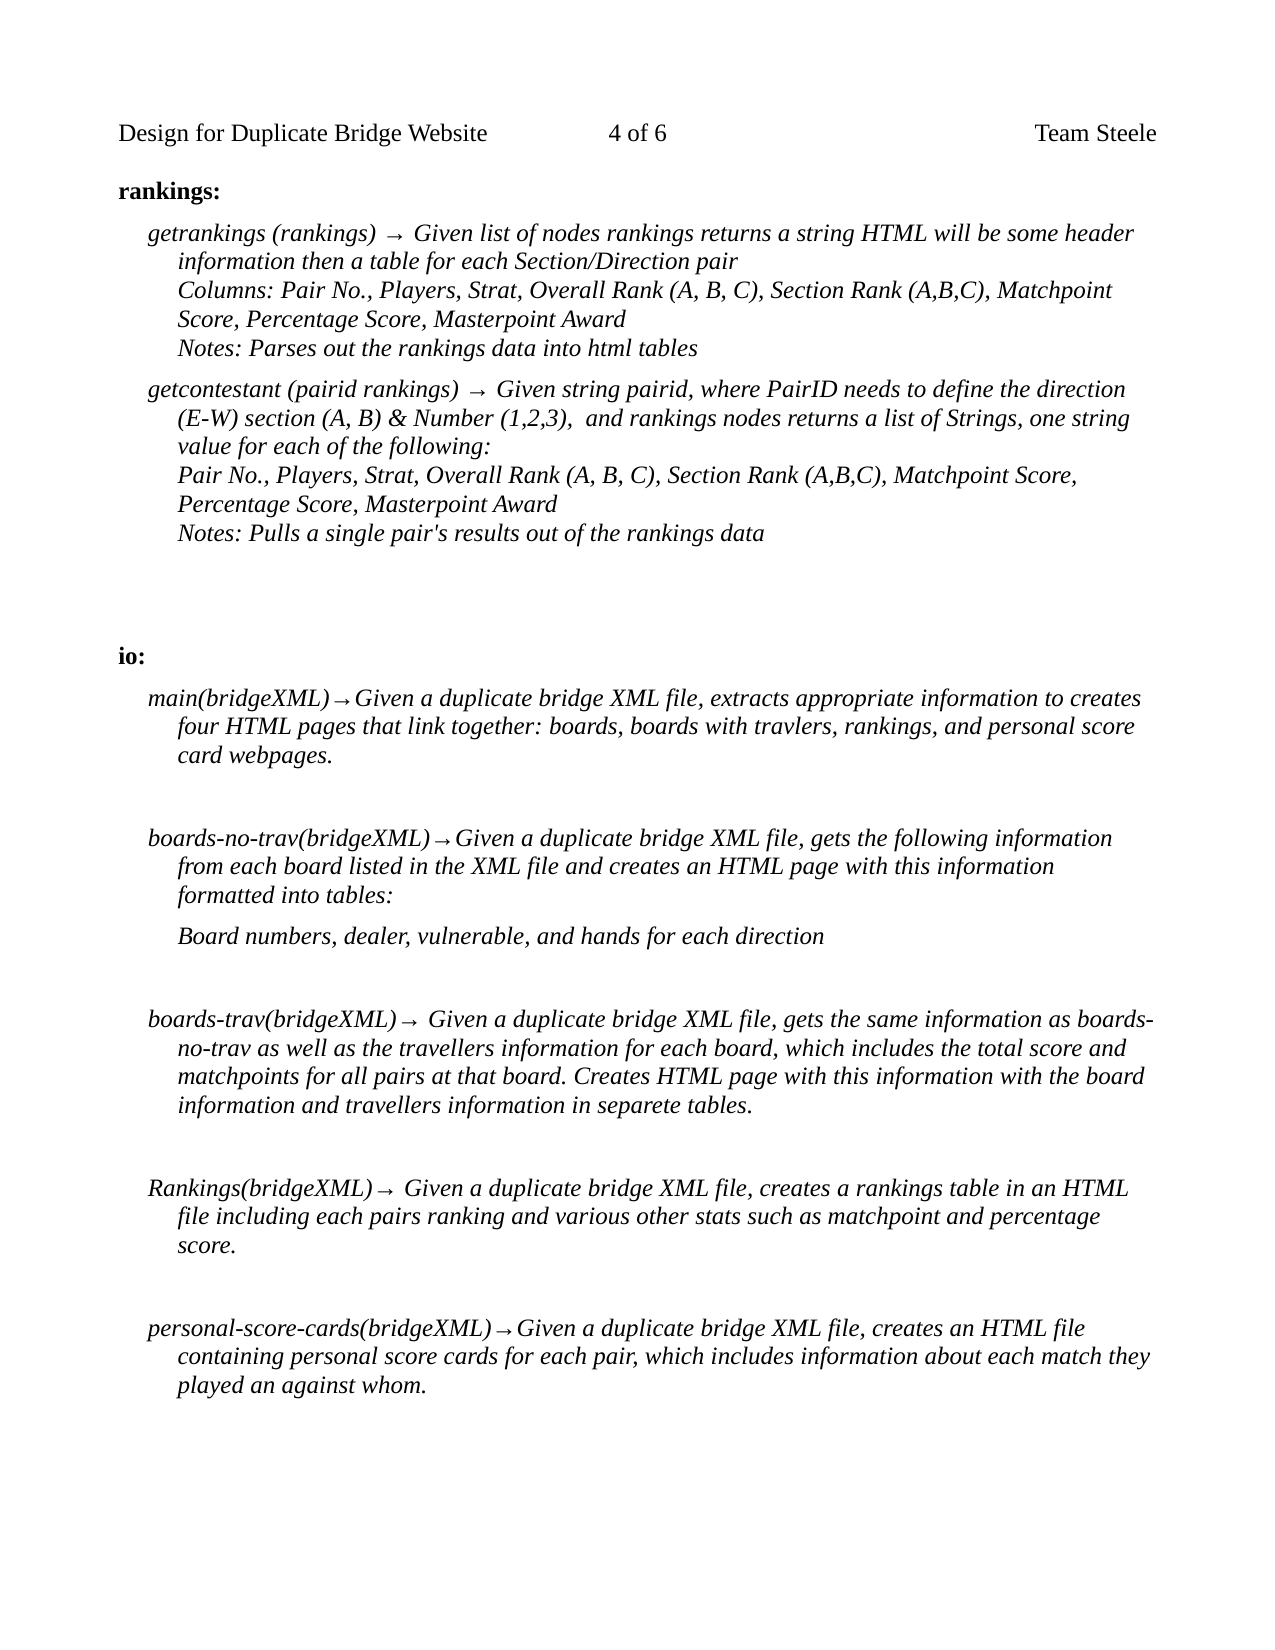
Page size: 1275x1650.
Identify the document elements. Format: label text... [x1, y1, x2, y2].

text boards-no-trav(bridgeXML)→Given a duplicate bridge XML file, gets the following information from each board listed in the XML file and creates an HTML page with this information formatted into tables: [148, 823, 1157, 909]
text rankings: [118, 176, 1157, 205]
text getcontestant (pairid rankings) → Given string pairid, where PairID needs to define the direction (E-W) section (A, B) & Number (1,2,3), and rankings nodes returns a list of Strings, one string value for each of the following: Pair No., Players, Strat, Overall Rank (A, B, C), Section Rank (A,B,C), Matchpoint Score, Percentage Score, Masterpoint Award Notes: Pulls a single pair's results out of the rankings data [148, 374, 1157, 546]
text main(bridgeXML)→Given a duplicate bridge XML file, extracts appropriate information to creates four HTML pages that link together: boards, boards with travlers, rankings, and personal score card webpages. [148, 683, 1157, 769]
text getrankings (rankings) → Given list of nodes rankings returns a string HTML will be some header information then a table for each Section/Direction pair Columns: Pair No., Players, Strat, Overall Rank (A, B, C), Section Rank (A,B,C), Matchpoint Score, Percentage Score, Masterpoint Award Notes: Parses out the rankings data into html tables [148, 218, 1157, 361]
text personal-score-cards(bridgeXML)→Given a duplicate bridge XML file, creates an HTML file containing personal score cards for each pair, which includes information about each match they played an against whom. [148, 1313, 1157, 1399]
text Board numbers, dealer, vulnerable, and hands for each direction [148, 921, 1157, 950]
text Rankings(bridgeXML)→ Given a duplicate bridge XML file, creates a rankings table in an HTML file including each pairs ranking and various other stats such as matchpoint and percentage score. [148, 1173, 1157, 1259]
text io: [118, 641, 1157, 670]
text boards-trav(bridgeXML)→ Given a duplicate bridge XML file, gets the same information as boards-no-trav as well as the travellers information for each board, which includes the total score and matchpoints for all pairs at that board. Creates HTML page with this information with the board information and travellers information in separete tables. [148, 1004, 1157, 1119]
